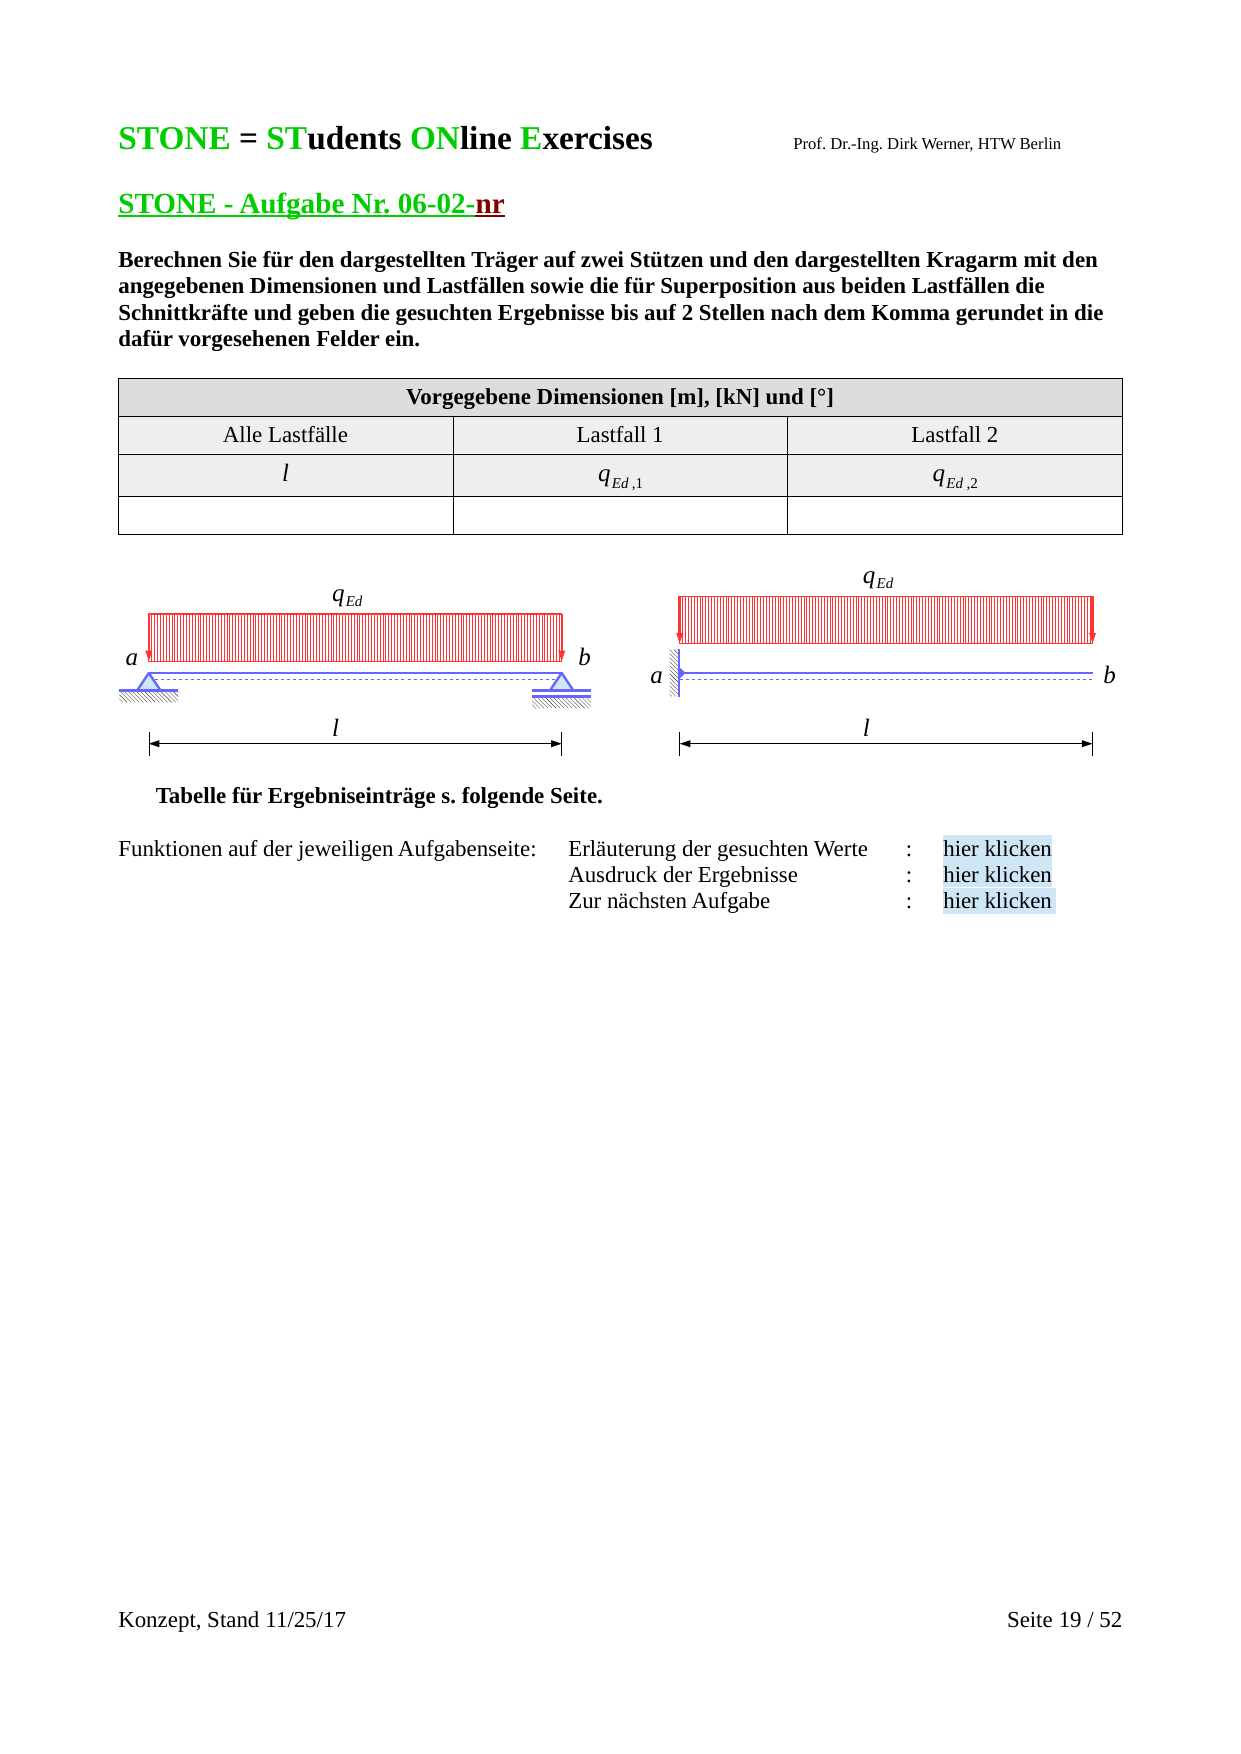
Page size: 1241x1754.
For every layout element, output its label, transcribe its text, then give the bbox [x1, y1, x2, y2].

table_header Vorgegebene Dimensionen [m], [kN] und [°] [119, 379, 1122, 416]
table_cell [788, 455, 1122, 496]
text Funktionen auf der jeweiligen Aufgabenseite: Erläuterung der gesuchten Werte : hier klicken [118, 835, 1122, 861]
table_cell [119, 497, 453, 534]
table_cell [788, 497, 1122, 534]
text Zur nächsten Aufgabe : hier klicken [118, 887, 1122, 914]
text Tabelle für Ergebniseinträge s. folgende Seite. [118, 782, 1122, 808]
table_cell Alle Lastfälle [119, 417, 453, 453]
table_cell [454, 497, 787, 534]
text Berechnen Sie für den dargestellten Träger auf zwei Stützen und den dargestellten Kragarm mit den angegebenen Dimensionen und Lastfällen sowie die für Superposition aus beiden Lastfällen die Schnittkräfte und geben die gesuchten Ergebnisse bis auf 2 Stellen nach dem Komma gerundet in die dafür vorgesehenen Felder ein. [118, 246, 1122, 351]
table_cell [454, 455, 787, 496]
text Ausdruck der Ergebnisse : hier klicken [118, 861, 1122, 887]
table_cell [119, 455, 453, 496]
text STONE - Aufgabe Nr. 06-02-nr [118, 186, 1122, 219]
table_cell Lastfall 1 [454, 417, 787, 453]
table_cell Lastfall 2 [788, 417, 1122, 453]
